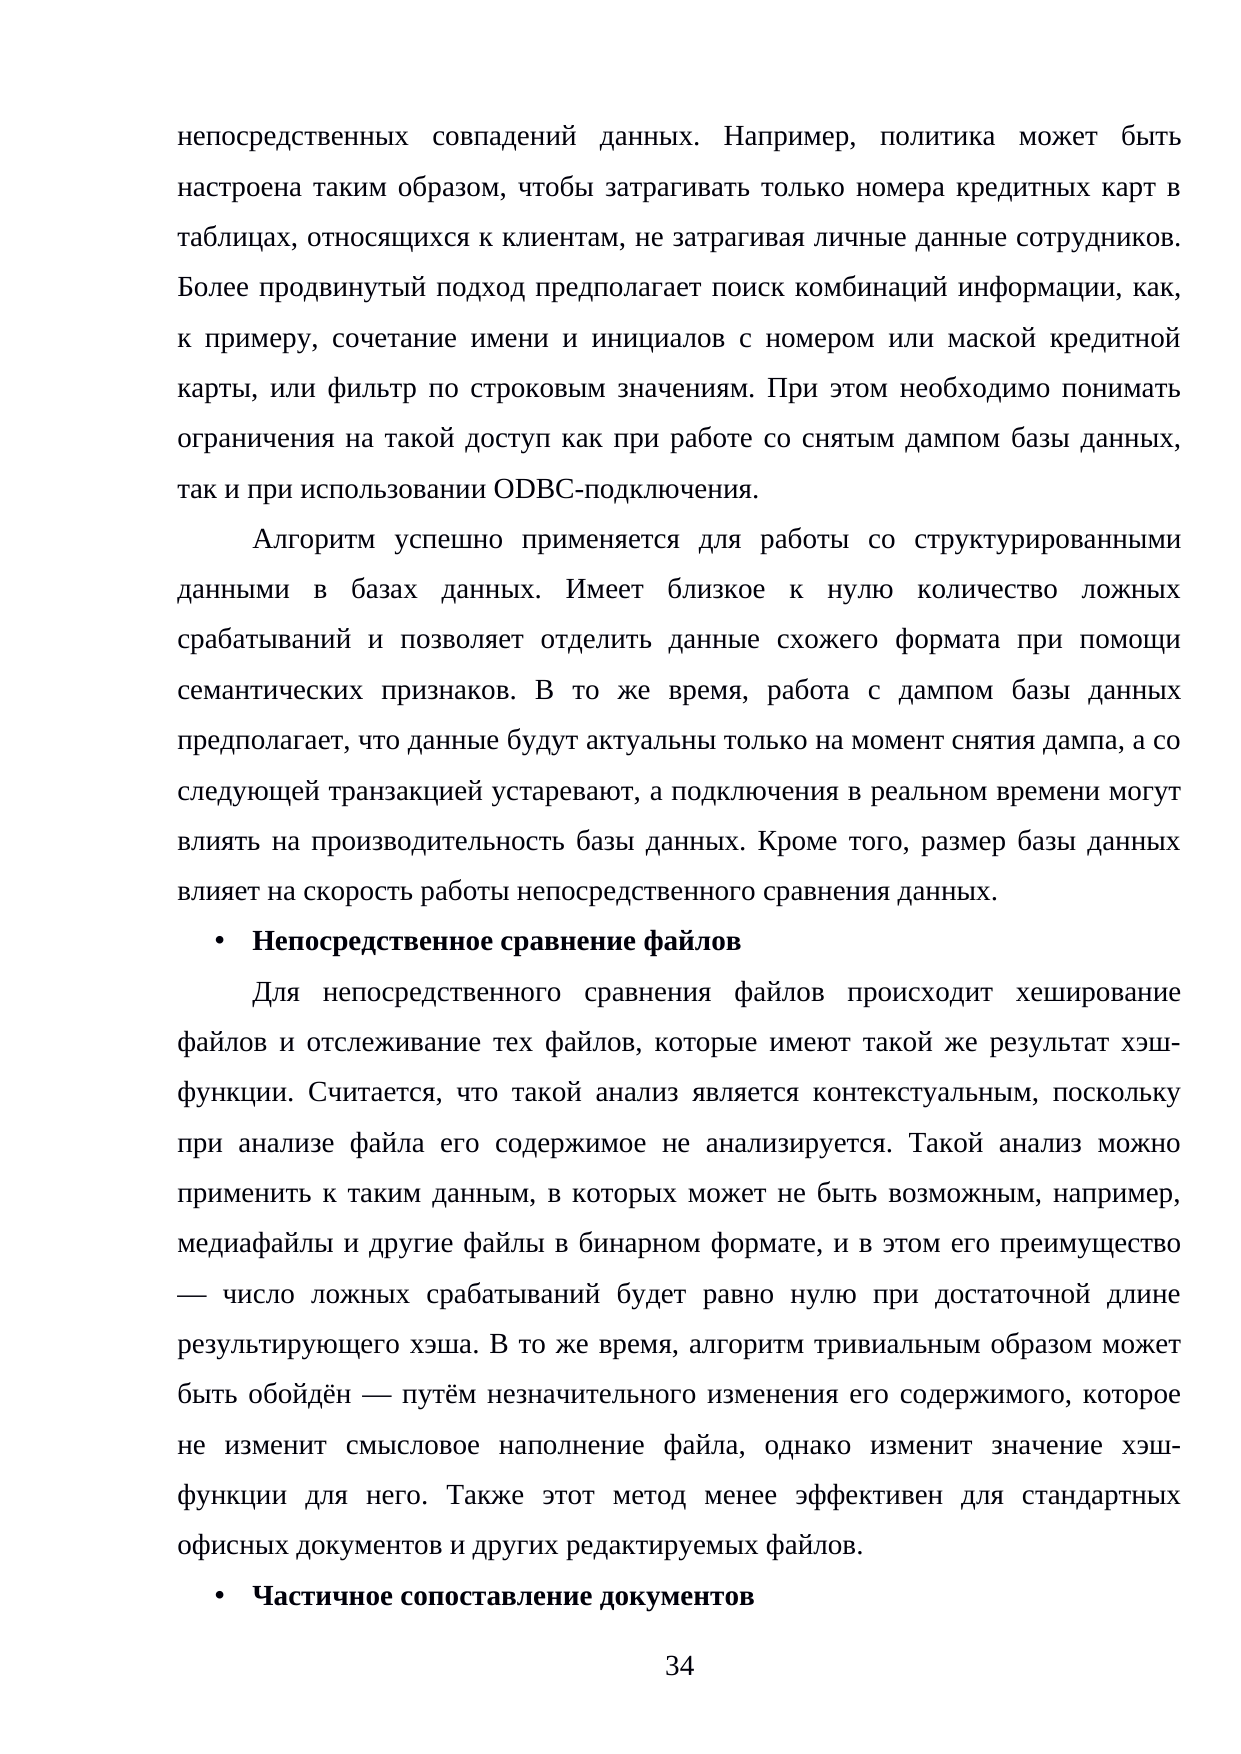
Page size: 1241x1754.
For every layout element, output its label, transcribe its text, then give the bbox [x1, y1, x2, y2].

list Непосредственное сравнение файлов [214, 923, 1182, 957]
text Алгоритм успешно применяется для работы со структурированными данными в базах данных. Имеет близкое к нулю количество ложных срабатываний и позволяет отделить данные схожего формата при помощи семантических признаков. В то же время, работа с дампом базы данных предполагает, что данные будут актуальны только на момент снятия дампа, а со следующей транзакцией устаревают, а подключения в реальном времени могут влиять на производительность базы данных. Кроме того, размер базы данных влияет на скорость работы непосредственного сравнения данных. [177, 521, 1182, 907]
text Для непосредственного сравнения файлов происходит хеширование файлов и отслеживание тех файлов, которые имеют такой же результат хэш-функции. Считается, что такой анализ является контекстуальным, поскольку при анализе файла его содержимое не анализируется. Такой анализ можно применить к таким данным, в которых может не быть возможным, например, медиафайлы и другие файлы в бинарном формате, и в этом его преимущество — число ложных срабатываний будет равно нулю при достаточной длине результирующего хэша. В то же время, алгоритм тривиальным образом может быть обойдён — путём незначительного изменения его содержимого, которое не изменит смысловое наполнение файла, однако изменит значение хэш-функции для него. Также этот метод менее эффективен для стандартных офисных документов и других редактируемых файлов. [177, 974, 1182, 1561]
text непосредственных совпадений данных. Например, политика может быть настроена таким образом, чтобы затрагивать только номера кредитных карт в таблицах, относящихся к клиентам, не затрагивая личные данные сотрудников. Более продвинутый подход предполагает поиск комбинаций информации, как, к примеру, сочетание имени и инициалов с номером или маской кредитной карты, или фильтр по строковым значениям. При этом необходимо понимать ограничения на такой доступ как при работе со снятым дампом базы данных, так и при использовании ODBC-подключения. [177, 118, 1182, 504]
list Частичное сопоставление документов [214, 1578, 1182, 1611]
